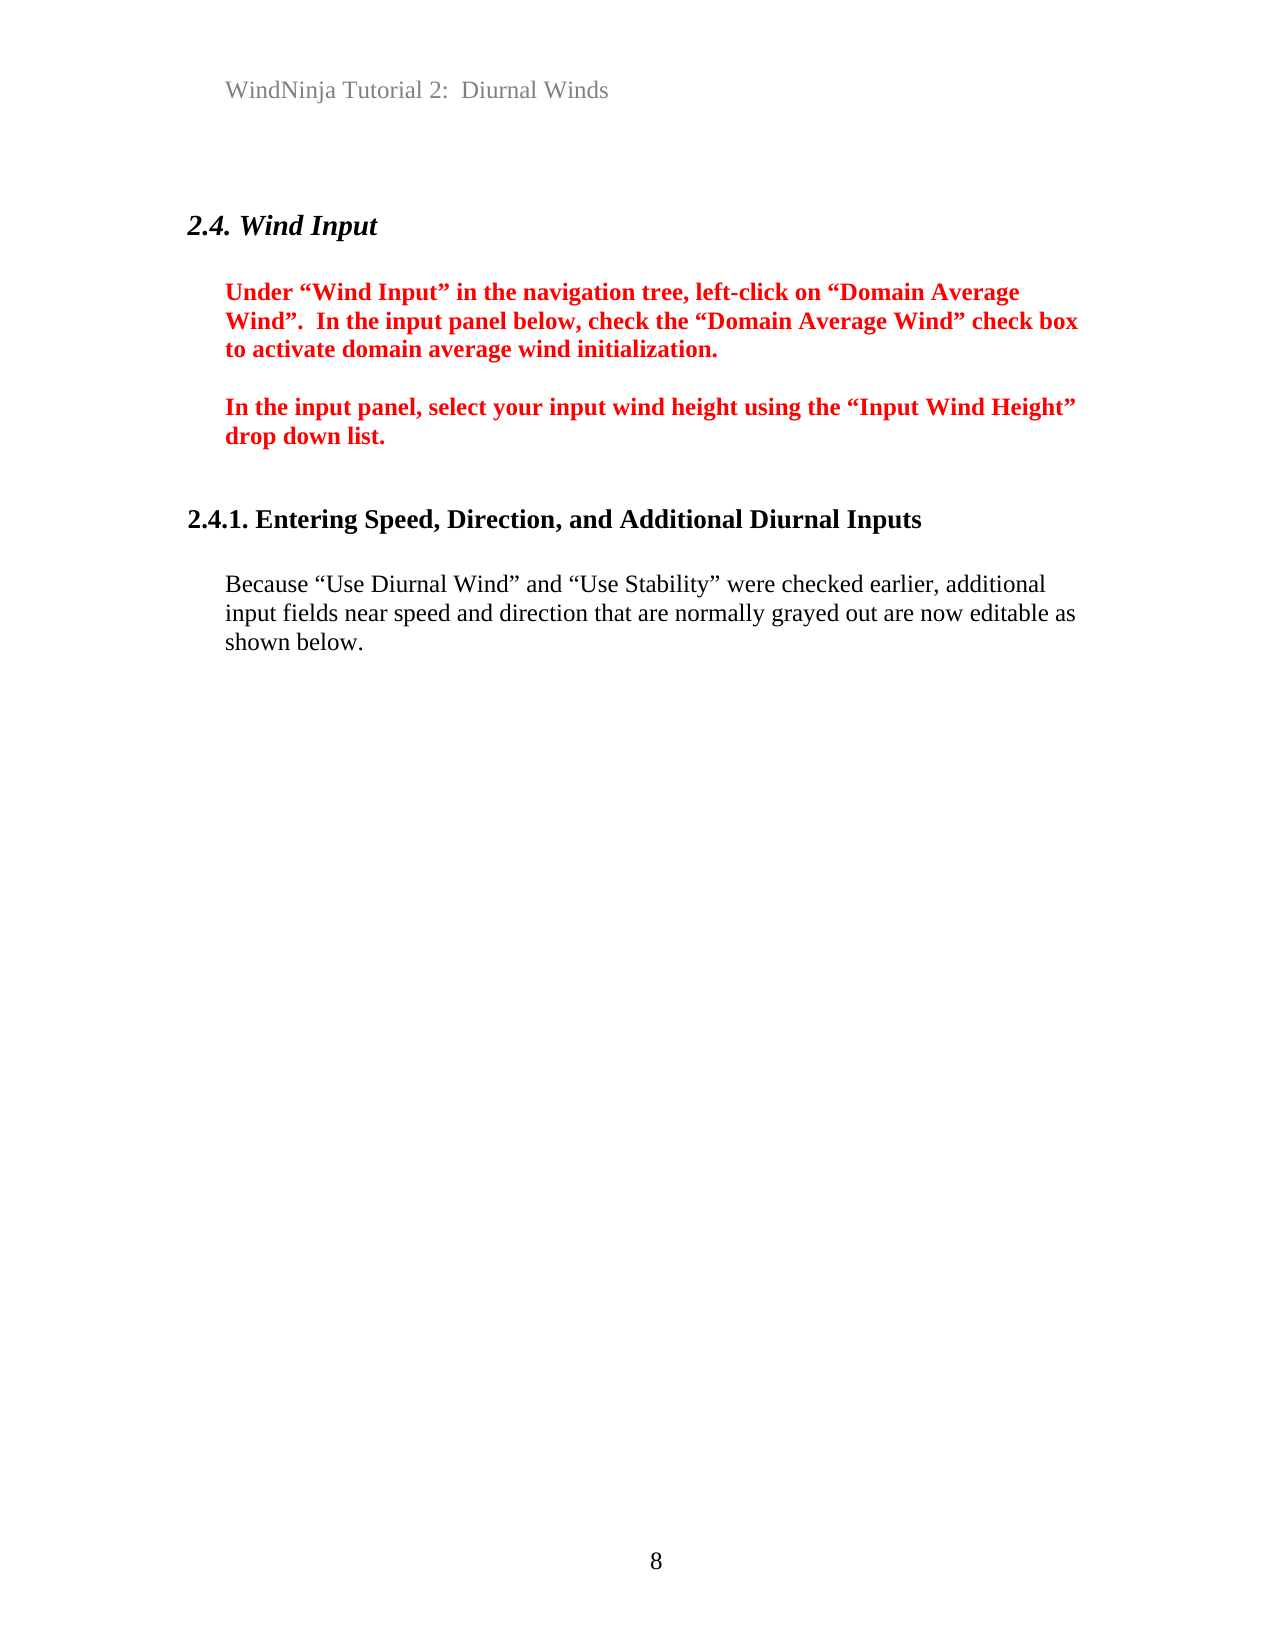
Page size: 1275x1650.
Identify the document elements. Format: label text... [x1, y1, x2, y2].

subtitle Wind Input [187, 208, 1087, 242]
text In the input panel, select your input wind height using the “Input Wind Height” drop down list. [225, 392, 1087, 449]
text Under “Wind Input” in the navigation tree, left-click on “Domain Average Wind”. In the input panel below, check the “Domain Average Wind” check box to activate domain average wind initialization. [225, 277, 1087, 363]
text Because “Use Diurnal Wind” and “Use Stability” were checked earlier, additional input fields near speed and direction that are normally grayed out are now editable as shown below. [225, 569, 1087, 656]
subtitle Entering Speed, Direction, and Additional Diurnal Inputs [187, 503, 1087, 534]
